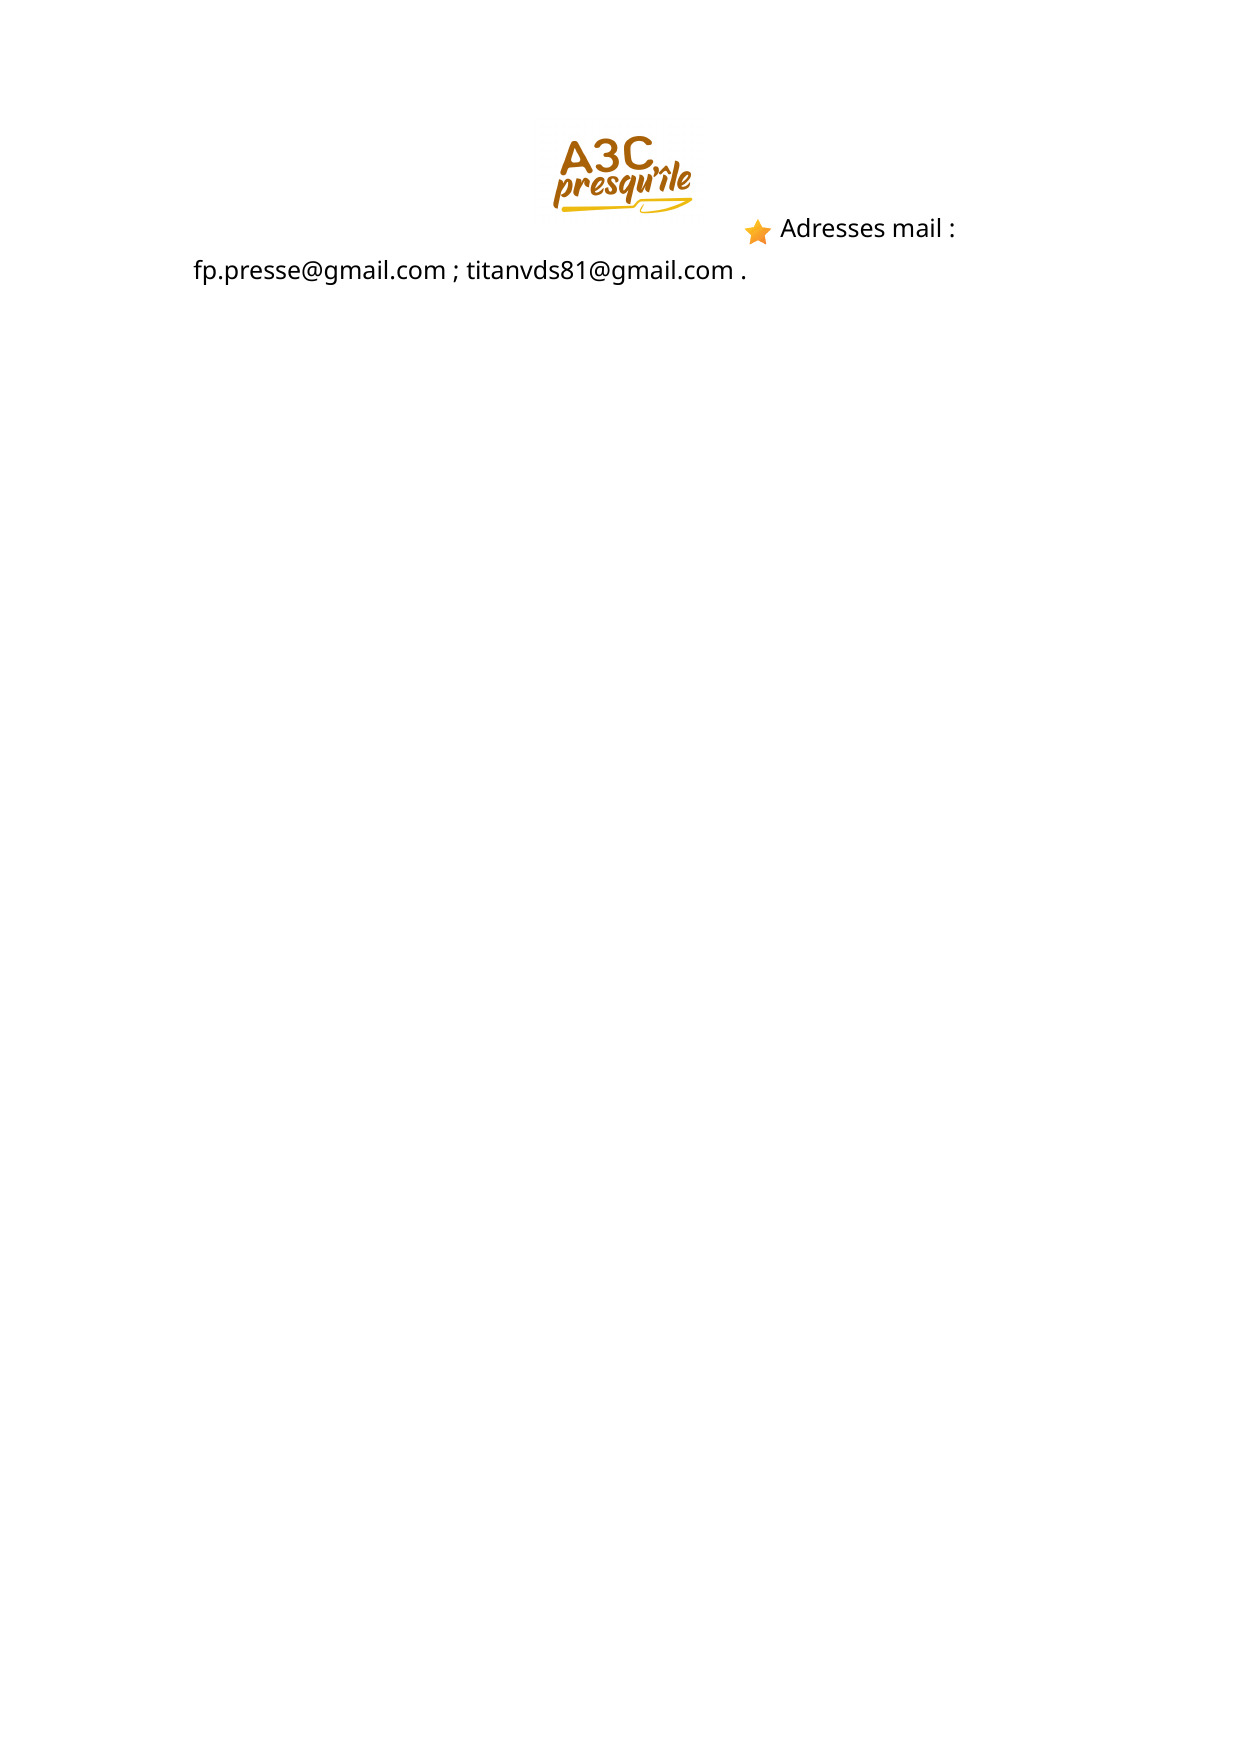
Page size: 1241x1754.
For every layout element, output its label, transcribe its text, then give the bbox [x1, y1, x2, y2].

list Adresses mail : fp.presse@gmail.com ; titanvds81@gmail.com . [156, 210, 1122, 287]
picture [535, 118, 705, 224]
